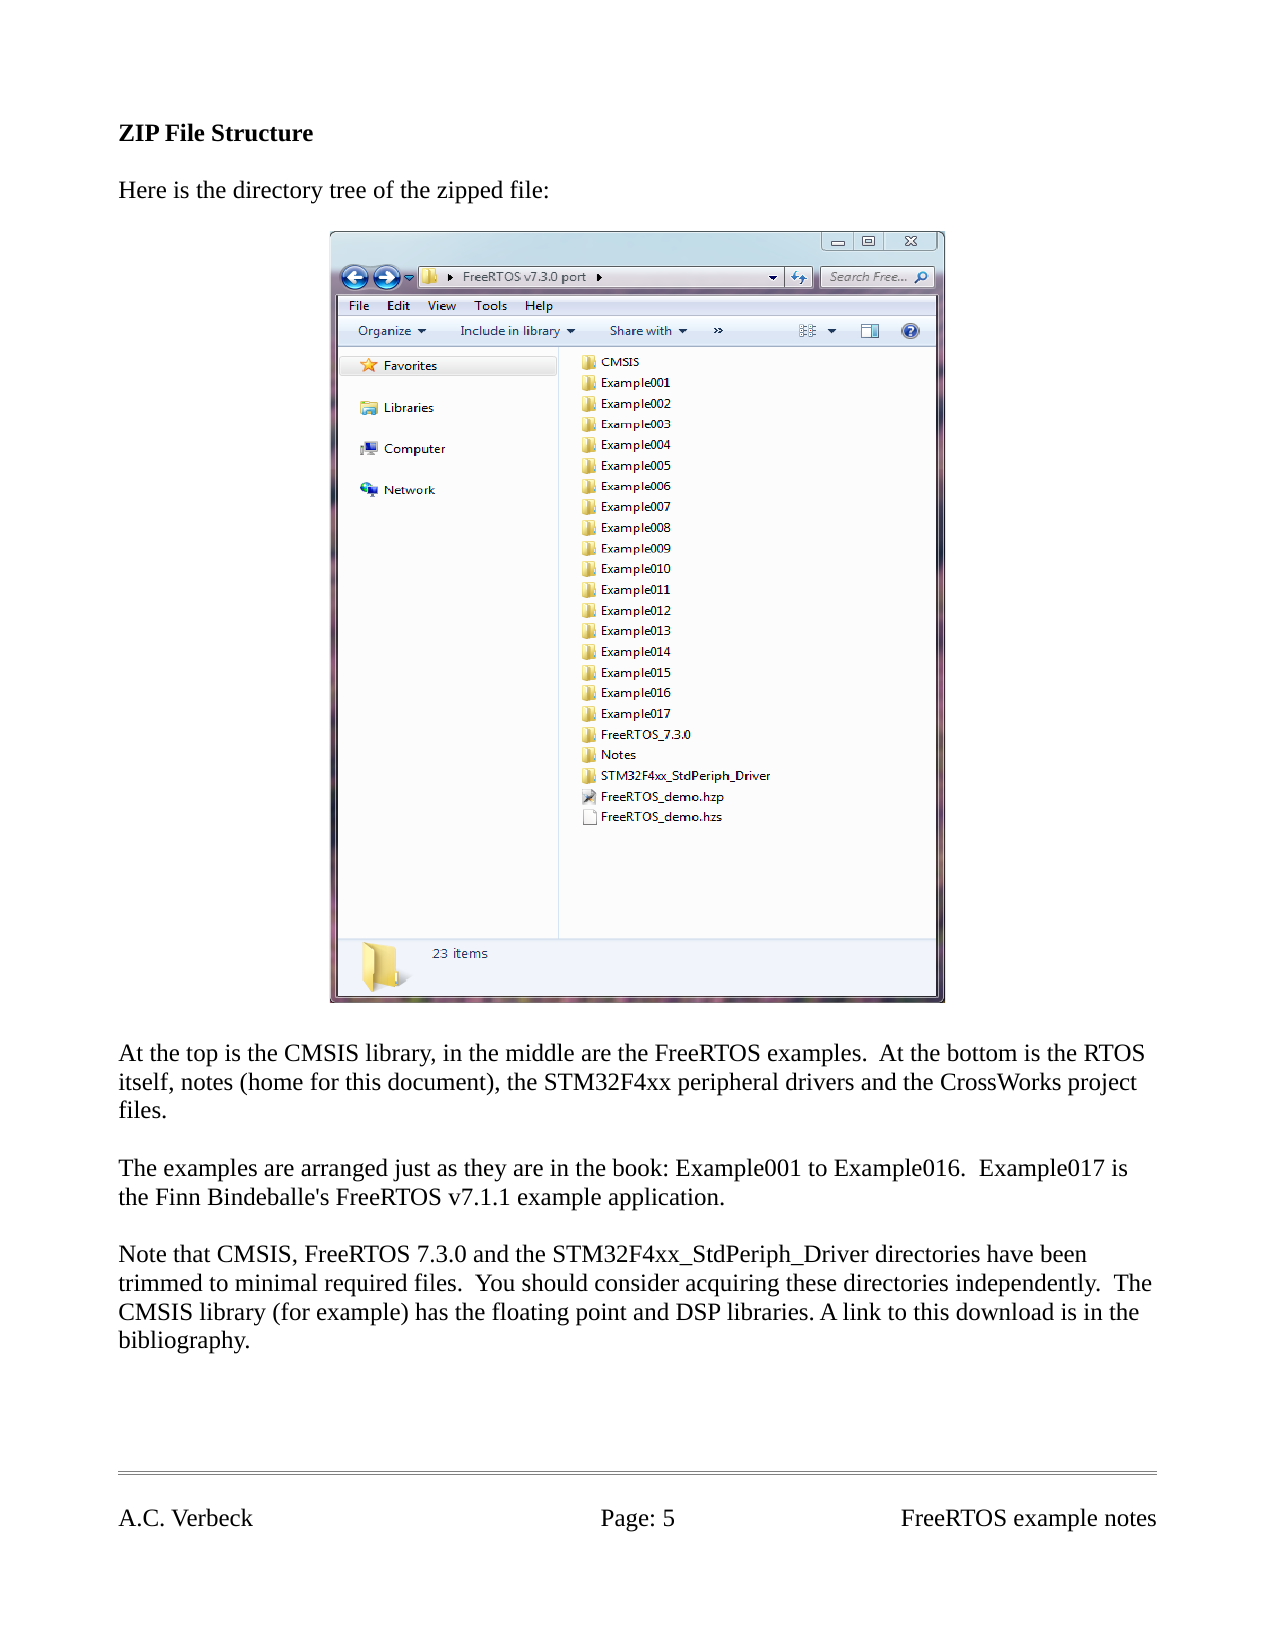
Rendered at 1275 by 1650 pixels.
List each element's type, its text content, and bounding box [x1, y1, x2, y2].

text At the top is the CMSIS library, in the middle are the FreeRTOS examples. At the bottom is the RTOS itself, notes (home for this document), the STM32F4xx peripheral drivers and the CrossWorks project files. [118, 1038, 1157, 1124]
text The examples are arranged just as they are in the book: Example001 to Example016. Example017 is the Finn Bindeballe's FreeRTOS v7.1.1 example application. [118, 1153, 1157, 1211]
text Here is the directory tree of the zipped file: [118, 176, 1157, 204]
picture [329, 231, 946, 1003]
text Note that CMSIS, FreeRTOS 7.3.0 and the STM32F4xx_StdPeriph_Driver directories have been trimmed to minimal required files. You should consider acquiring these directories independently. The CMSIS library (for example) has the floating point and DSP libraries. A link to this download is in the bibliography. [118, 1239, 1157, 1354]
text ZIP File Structure [118, 118, 1157, 147]
